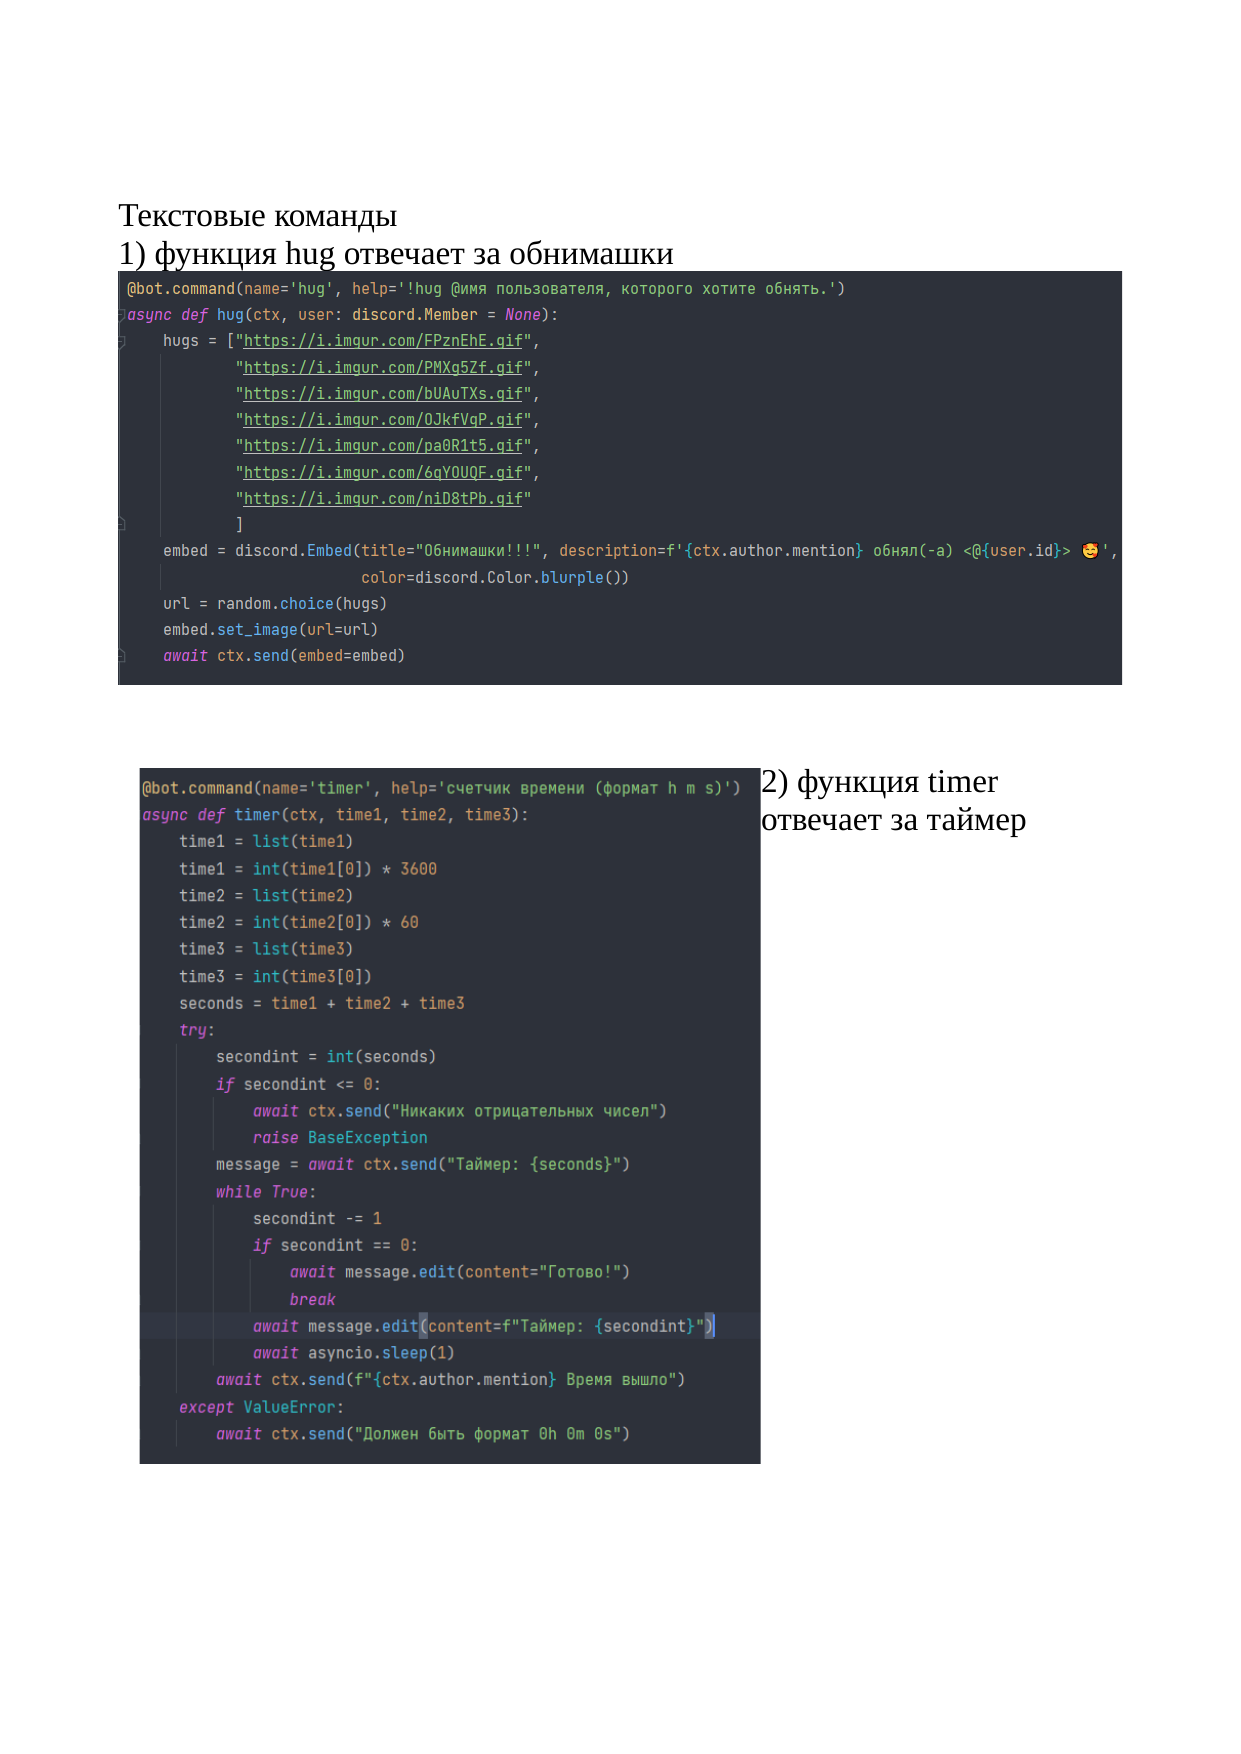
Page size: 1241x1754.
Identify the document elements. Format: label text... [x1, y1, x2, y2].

text Текстовые команды [118, 195, 1122, 233]
text 1) функция hug отвечает за обнимашки [118, 233, 1122, 271]
picture [139, 768, 761, 1464]
text 2) функция timer отвечает за таймер [118, 761, 1122, 838]
picture [118, 271, 1123, 685]
